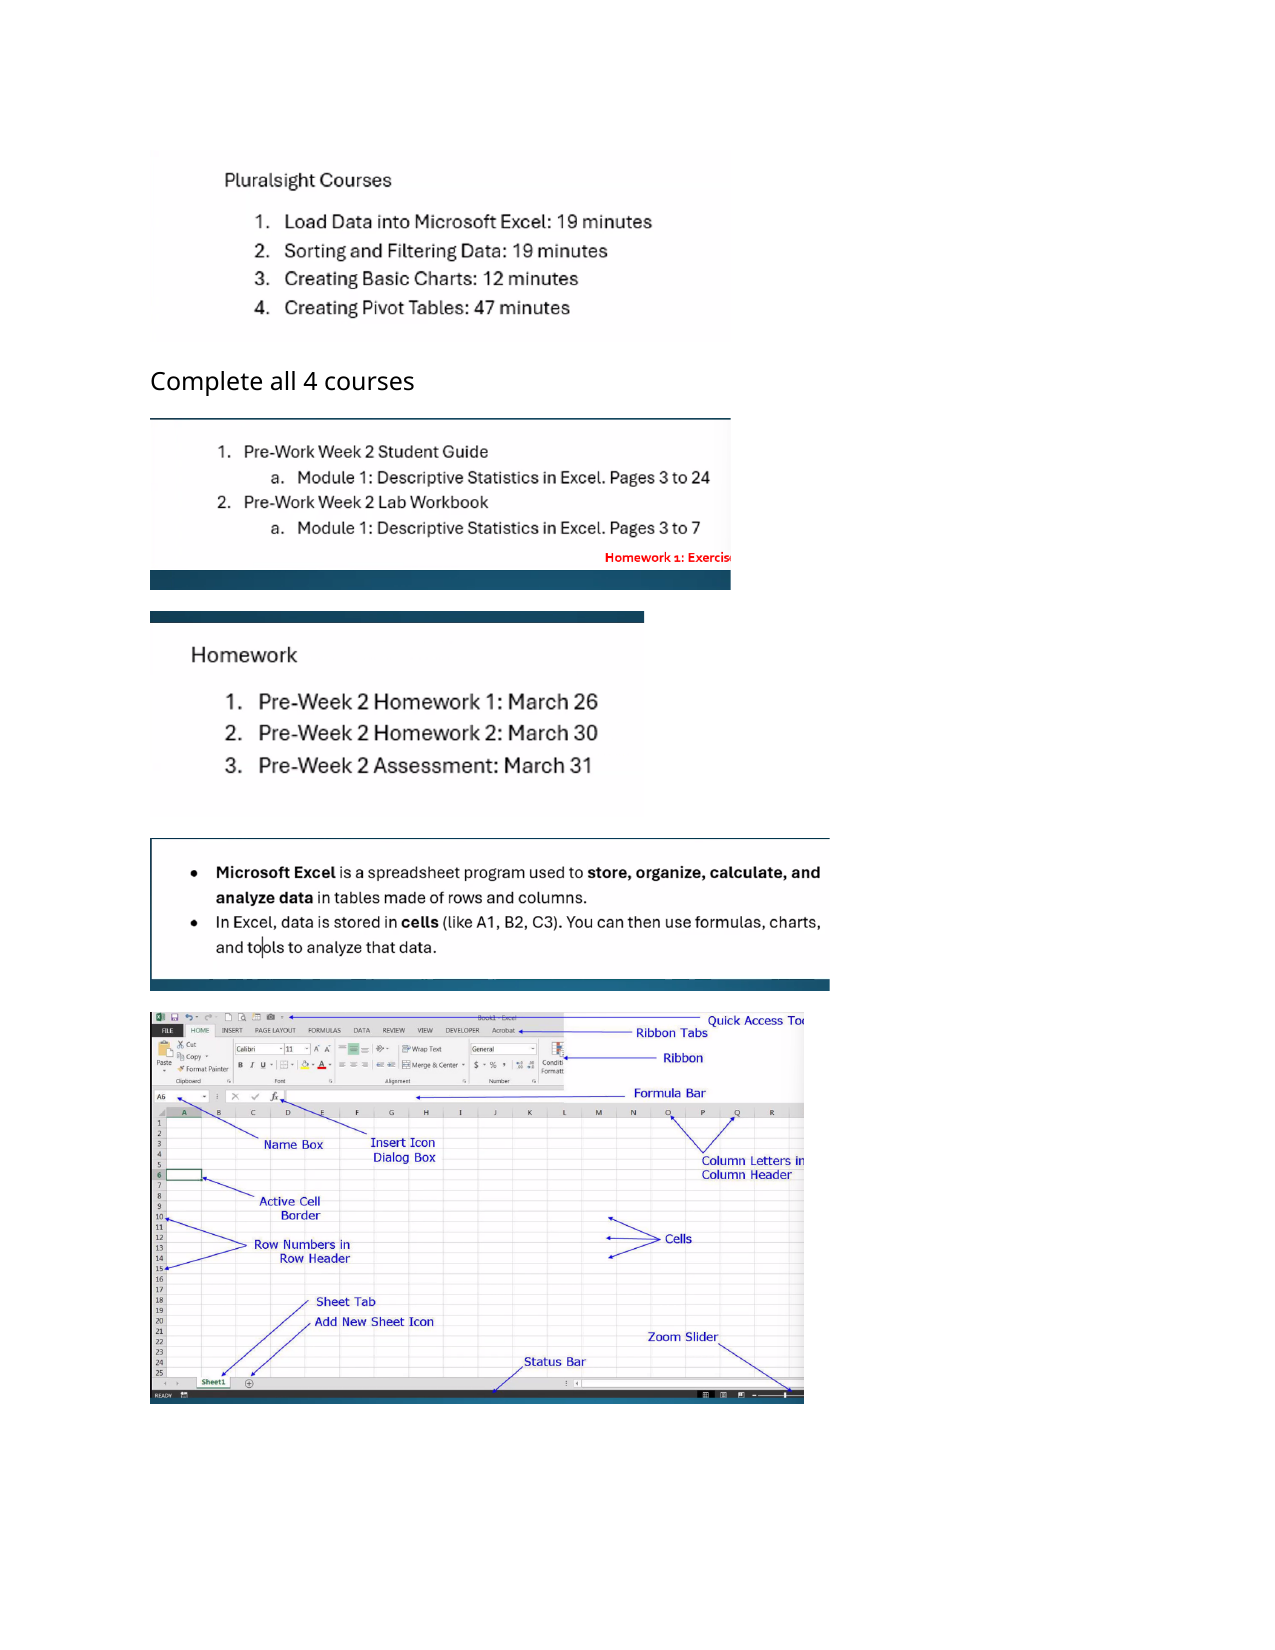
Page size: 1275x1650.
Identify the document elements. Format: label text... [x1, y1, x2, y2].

text Complete all 4 courses [150, 363, 1125, 397]
